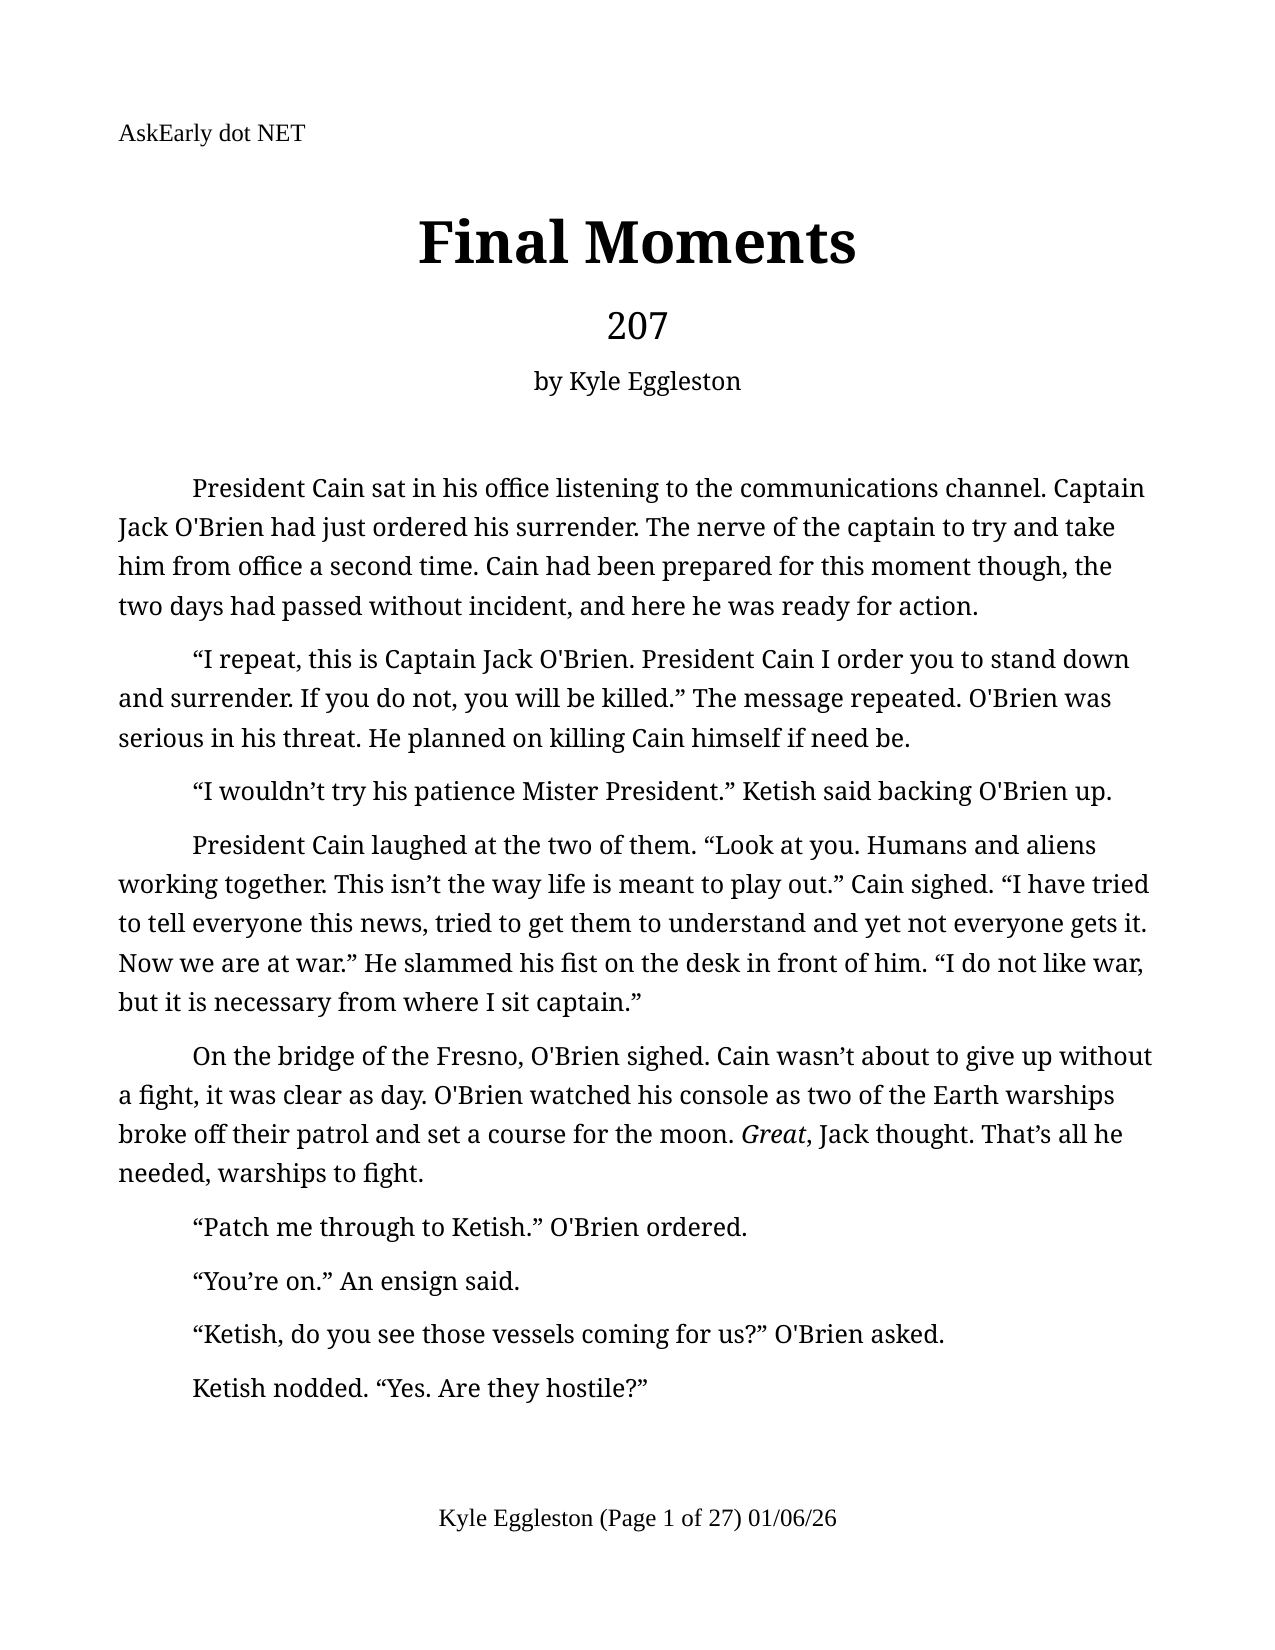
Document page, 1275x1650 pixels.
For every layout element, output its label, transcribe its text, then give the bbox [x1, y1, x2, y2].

text On the bridge of the Fresno, O'Brien sighed. Cain wasn’t about to give up without a fight, it was clear as day. O'Brien watched his console as two of the Earth warships broke off their patrol and set a course for the moon. Great, Jack thought. That’s all he needed, warships to fight. [118, 1038, 1157, 1190]
text by Kyle Eggleston [118, 363, 1157, 397]
title Final Moments [118, 201, 1157, 281]
text “I wouldn’t try his patience Mister President.” Ketish said backing O'Brien up. [118, 774, 1157, 808]
text “Ketish, do you see those vessels coming for us?” O'Brien asked. [118, 1317, 1157, 1351]
text “You’re on.” An ensign said. [118, 1263, 1157, 1297]
text Ketish nodded. “Yes. Are they hostile?” [118, 1371, 1157, 1405]
text President Cain sat in his office listening to the communications channel. Captain Jack O'Brien had just ordered his surrender. The nerve of the captain to try and take him from office a second time. Cain had been prepared for this moment though, the two days had passed without incident, and here he was ready for action. [118, 471, 1157, 622]
text President Cain laughed at the two of them. “Look at you. Humans and aliens working together. This isn’t the way life is meant to play out.” Cain sighed. “I have tried to tell everyone this news, tried to get them to understand and yet not everyone gets it. Now we are at war.” He slammed his fist on the desk in front of him. “I do not like war, but it is necessary from where I sit captain.” [118, 828, 1157, 1018]
subtitle 207 [118, 299, 1157, 351]
text “I repeat, this is Captain Jack O'Brien. President Cain I order you to stand down and surrender. If you do not, you will be killed.” The message repeated. O'Brien was serious in his threat. He planned on killing Cain himself if need be. [118, 642, 1157, 754]
text “Patch me through to Ketish.” O'Brien ordered. [118, 1209, 1157, 1243]
